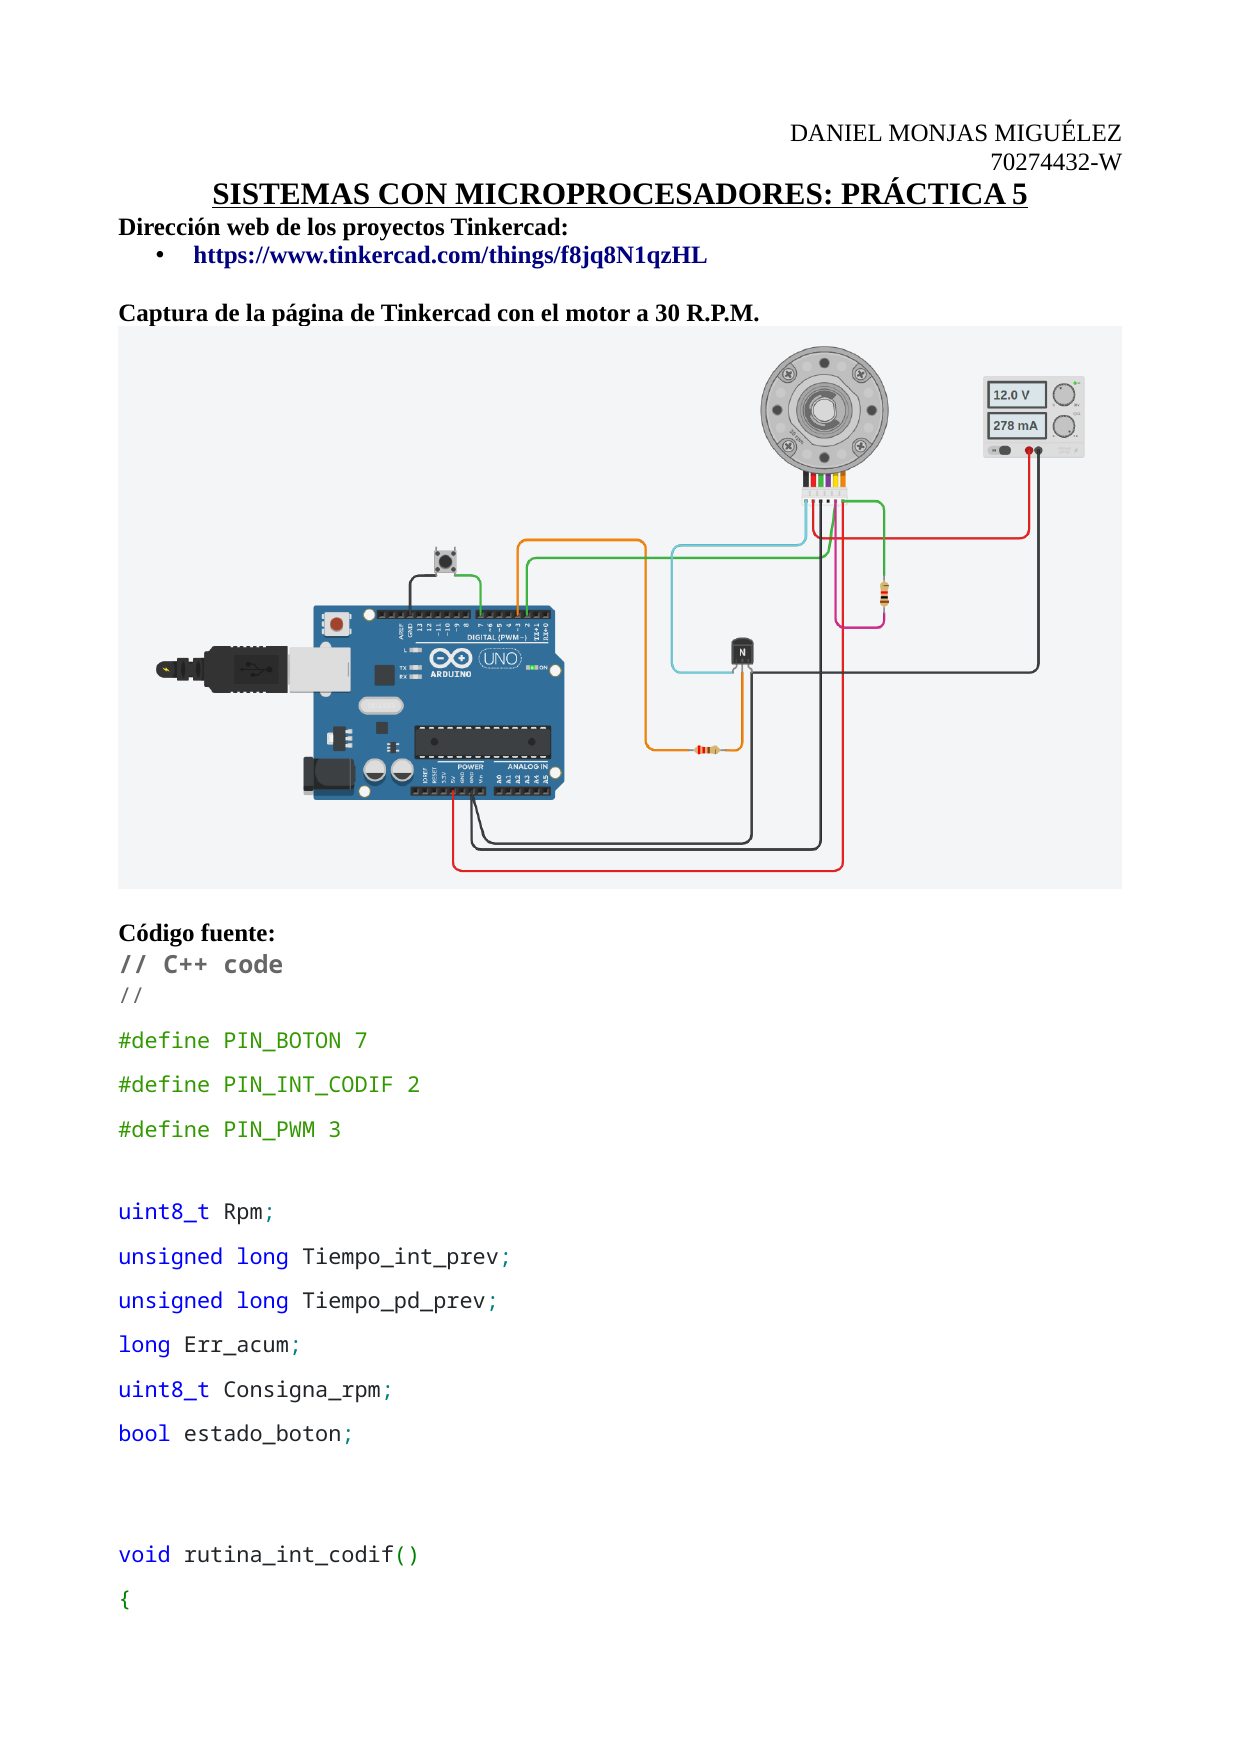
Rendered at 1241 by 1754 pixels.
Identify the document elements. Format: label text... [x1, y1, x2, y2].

text SISTEMAS CON MICROPROCESADORES: PRÁCTICA 5 [118, 176, 1122, 212]
text uint8_t Rpm; [118, 1196, 1122, 1226]
text #define PIN_PWM 3 [118, 1114, 1122, 1143]
text DANIEL MONJAS MIGUÉLEZ [118, 118, 1122, 147]
text Código fuente: [118, 918, 1122, 946]
text #define PIN_INT_CODIF 2 [118, 1069, 1122, 1099]
text { [118, 1583, 1122, 1613]
text Captura de la página de Tinkercad con el motor a 30 R.P.M. [118, 298, 1122, 326]
text long Err_acum; [118, 1329, 1122, 1359]
text #define PIN_BOTON 7 [118, 1025, 1122, 1055]
text uint8_t Consigna_rpm; [118, 1374, 1122, 1403]
text bool estado_boton; [118, 1418, 1122, 1448]
text Dirección web de los proyectos Tinkercad: [118, 212, 1122, 240]
text unsigned long Tiempo_pd_prev; [118, 1285, 1122, 1315]
text // [118, 981, 1122, 1010]
picture [118, 326, 1123, 889]
text // C++ code [118, 946, 1122, 981]
text void rutina_int_codif() [118, 1539, 1122, 1569]
text unsigned long Tiempo_int_prev; [118, 1241, 1122, 1270]
text 70274432-W [118, 147, 1122, 176]
list https://www.tinkercad.com/things/f8jq8N1qzHL [156, 240, 1122, 269]
